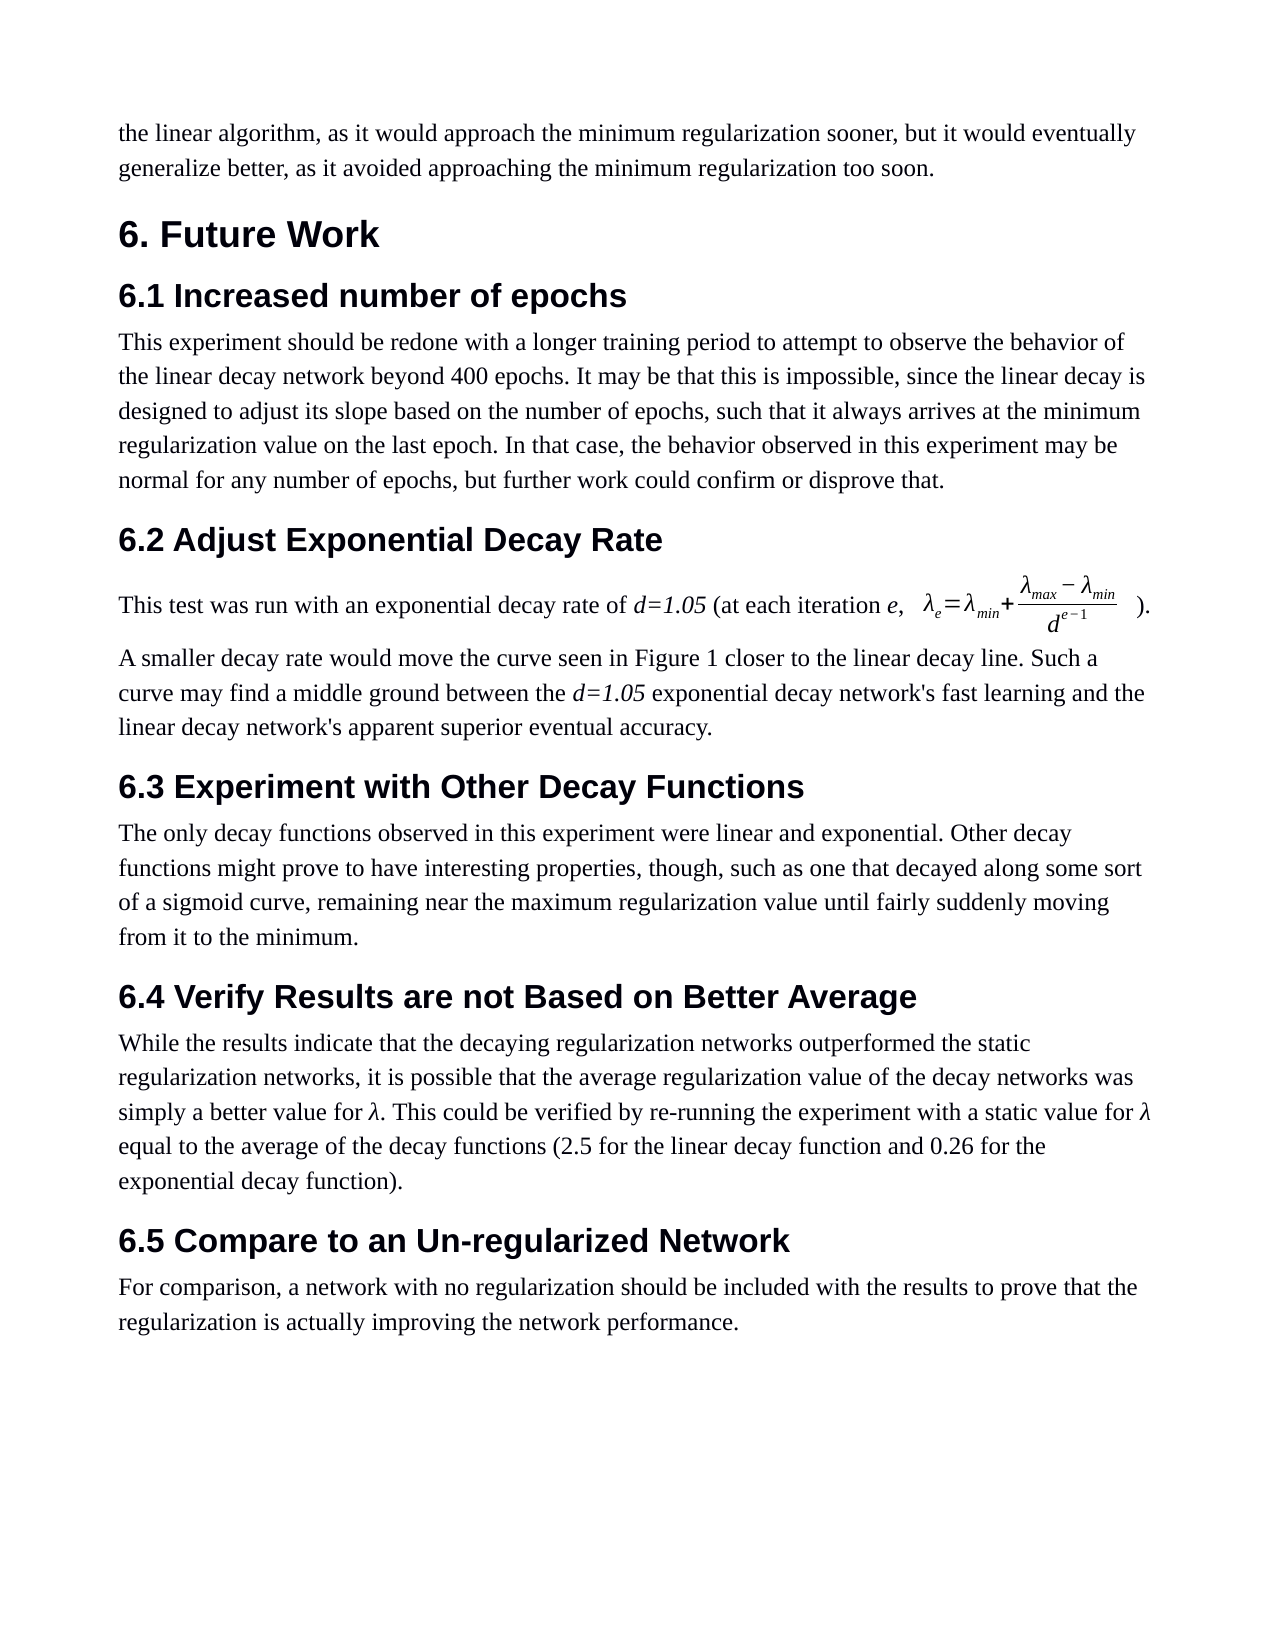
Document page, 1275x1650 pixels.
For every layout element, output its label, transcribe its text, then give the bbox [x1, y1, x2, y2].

text While the results indicate that the decaying regularization networks outperformed the static regularization networks, it is possible that the average regularization value of the decay networks was simply a better value for λ. This could be verified by re-running the experiment with a static value for λ equal to the average of the decay functions (2.5 for the linear decay function and 0.26 for the exponential decay function). [118, 1028, 1157, 1195]
text The only decay functions observed in this experiment were linear and exponential. Other decay functions might prove to have interesting properties, though, such as one that decayed along some sort of a sigmoid curve, remaining near the maximum regularization value until fairly suddenly moving from it to the minimum. [118, 818, 1157, 951]
text This experiment should be redone with a longer training period to attempt to observe the behavior of the linear decay network beyond 400 epochs. It may be that this is impossible, since the linear decay is designed to adjust its slope based on the number of epochs, such that it always arrives at the minimum regularization value on the last epoch. In that case, the behavior observed in this experiment may be normal for any number of epochs, but further work could confirm or disprove that. [118, 327, 1157, 494]
subtitle 6.1 Increased number of epochs [118, 276, 1157, 314]
text This test was run with an exponential decay rate of d=1.05 (at each iteration e,). A smaller decay rate would move the curve seen in Figure 1 closer to the linear decay line. Such a curve may find a middle ground between the d=1.05 exponential decay network's fast learning and the linear decay network's apparent superior eventual accuracy. [118, 571, 1157, 741]
subtitle 6.5 Compare to an Un-regularized Network [118, 1221, 1157, 1260]
subtitle 6.4 Verify Results are not Based on Better Average [118, 977, 1157, 1016]
subtitle 6. Future Work [118, 212, 1157, 255]
text the linear algorithm, as it would approach the minimum regularization sooner, but it would eventually generalize better, as it avoided approaching the minimum regularization too soon. [118, 118, 1157, 181]
subtitle 6.2 Adjust Exponential Decay Rate [118, 520, 1157, 559]
text For comparison, a network with no regularization should be included with the results to prove that the regularization is actually improving the network performance. [118, 1272, 1157, 1335]
subtitle 6.3 Experiment with Other Decay Functions [118, 767, 1157, 806]
